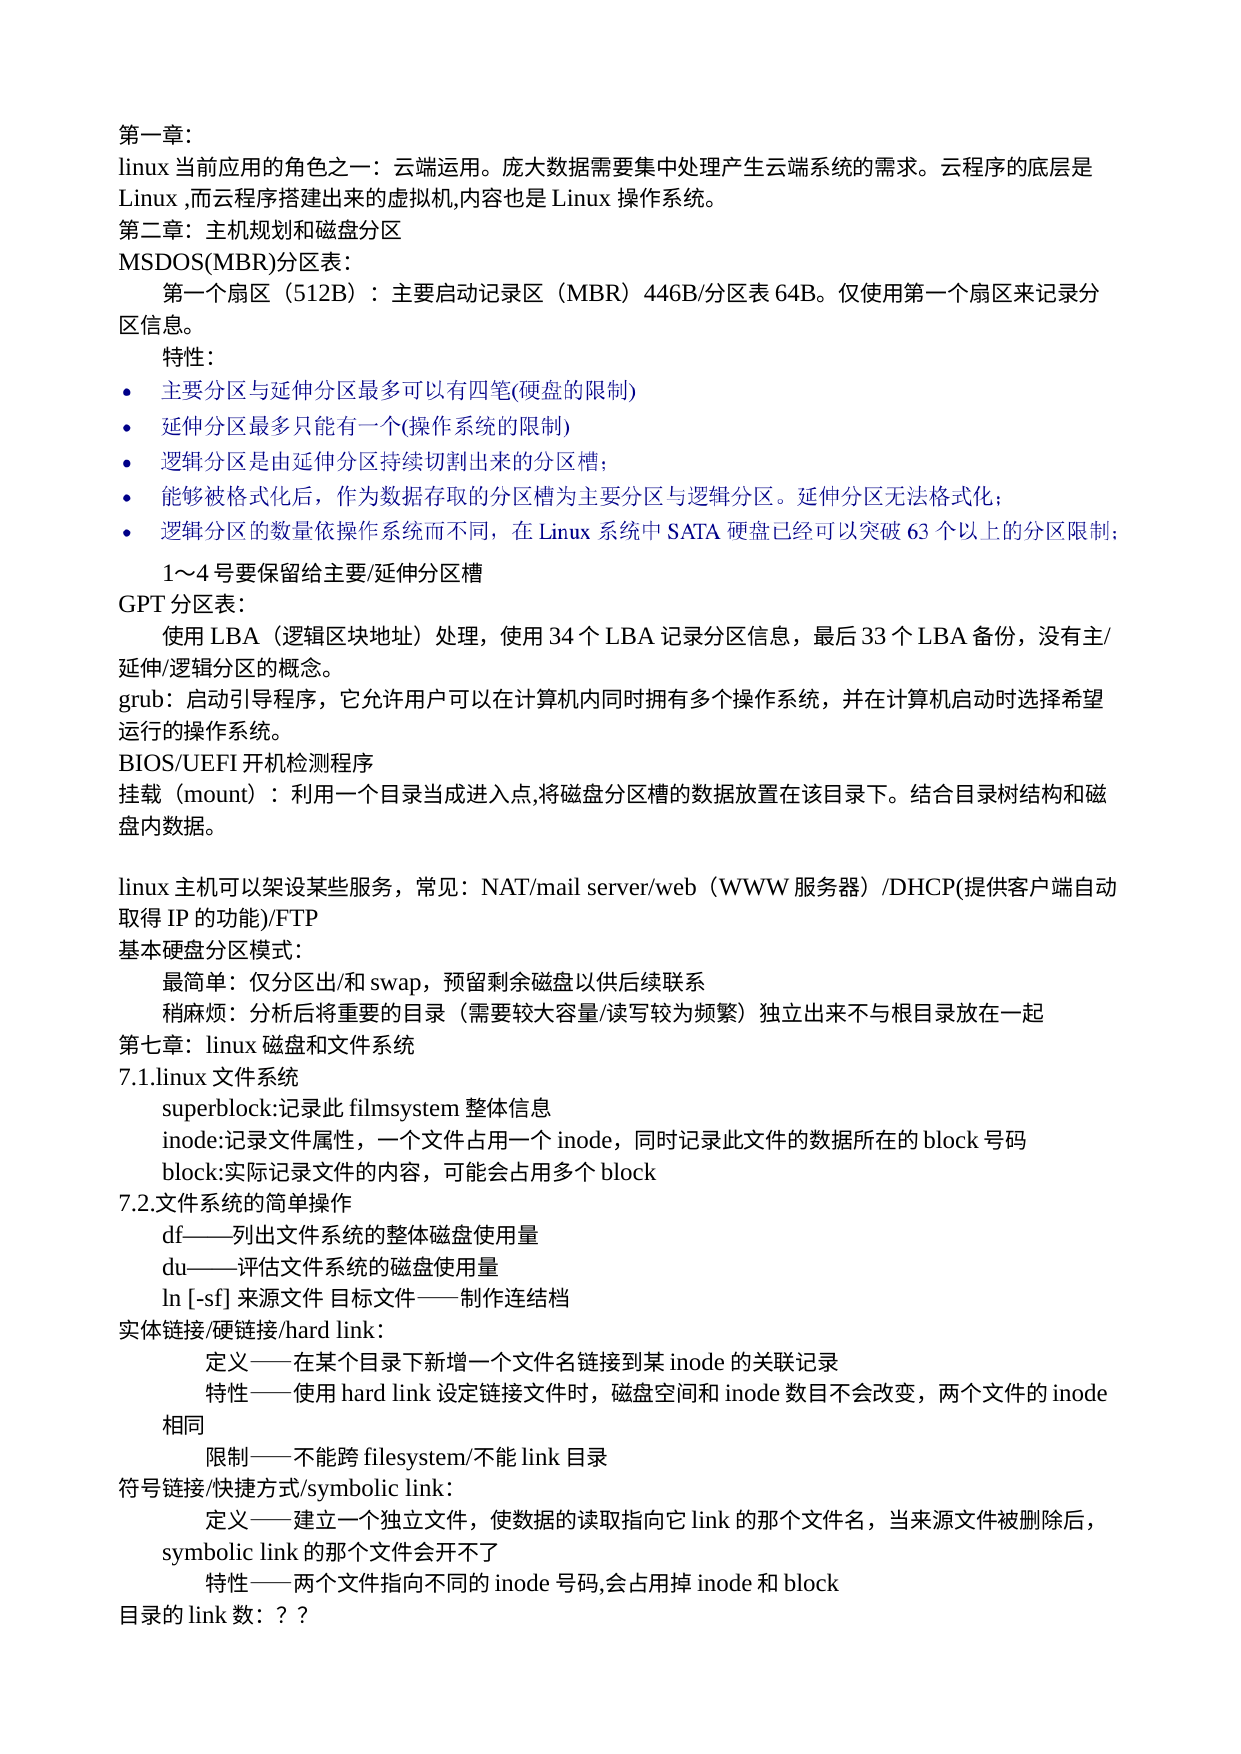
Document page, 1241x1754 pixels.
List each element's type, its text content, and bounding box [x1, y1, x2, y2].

text 定义——在某个目录下新增一个文件名链接到某inode的关联记录 [118, 1344, 1122, 1376]
text BIOS/UEFI开机检测程序 [118, 746, 1122, 777]
text 第一章： [118, 118, 1122, 150]
text 实体链接/硬链接/hard link： [118, 1313, 1122, 1344]
text ln [-sf] 来源文件 目标文件——制作连结档 [118, 1281, 1122, 1313]
text inode:记录文件属性，一个文件占用一个inode，同时记录此文件的数据所在的block号码 [118, 1123, 1122, 1154]
text 特性——两个文件指向不同的inode号码,会占用掉inode和block [118, 1566, 1122, 1598]
text grub：启动引导程序，它允许用户可以在计算机内同时拥有多个操作系统，并在计算机启动时选择希望运行的操作系统。 [118, 682, 1122, 746]
text 符号链接/快捷方式/symbolic link： [118, 1471, 1122, 1503]
text df——列出文件系统的整体磁盘使用量 [118, 1218, 1122, 1249]
text 第七章：linux磁盘和文件系统 [118, 1028, 1122, 1059]
text 挂载（mount）：利用一个目录当成进入点,将磁盘分区槽的数据放置在该目录下。结合目录树结构和磁盘内数据。 [118, 777, 1122, 841]
text du——评估文件系统的磁盘使用量 [118, 1249, 1122, 1281]
text 第一个扇区（512B）：主要启动记录区（MBR）446B/分区表64B。仅使用第一个扇区来记录分区信息。 [118, 276, 1122, 340]
text 稍麻烦：分析后将重要的目录（需要较大容量/读写较为频繁）独立出来不与根目录放在一起 [118, 996, 1122, 1028]
text 最简单：仅分区出/和swap，预留剩余磁盘以供后续联系 [118, 964, 1122, 996]
text 目录的link数：？？ [118, 1598, 1122, 1629]
text linux当前应用的角色之一：云端运用。庞大数据需要集中处理产生云端系统的需求。云程序的底层是 Linux ,而云程序搭建出来的虚拟机,内容也是 Linux 操作系统。 [118, 150, 1122, 213]
text 定义——建立一个独立文件，使数据的读取指向它link的那个文件名，当来源文件被删除后， symbolic link的那个文件会开不了 [118, 1503, 1122, 1566]
text 7.2.文件系统的简单操作 [118, 1186, 1122, 1218]
text 7.1.linux文件系统 [118, 1059, 1122, 1091]
text 特性——使用hard link设定链接文件时，磁盘空间和inode数目不会改变，两个文件的inode 相同 [118, 1376, 1122, 1439]
text linux主机可以架设某些服务，常见：NAT/mail server/web（WWW服务器）/DHCP(提供客户端自动取得 IP 的功能)/FTP [118, 869, 1122, 933]
picture [118, 371, 1123, 556]
text 使用LBA（逻辑区块地址）处理，使用34个LBA记录分区信息，最后33个LBA备份，没有主/延伸/逻辑分区的概念。 [118, 619, 1122, 682]
text 限制——不能跨filesystem/不能link目录 [118, 1439, 1122, 1471]
text 1～4号要保留给主要/延伸分区槽 [118, 556, 1122, 587]
text 基本硬盘分区模式： [118, 933, 1122, 964]
text 特性： [118, 340, 1122, 371]
text block:实际记录文件的内容，可能会占用多个block [118, 1154, 1122, 1186]
text 第二章：主机规划和磁盘分区 [118, 213, 1122, 245]
text GPT分区表： [118, 587, 1122, 619]
text MSDOS(MBR)分区表： [118, 245, 1122, 276]
text superblock:记录此filmsystem整体信息 [118, 1091, 1122, 1123]
